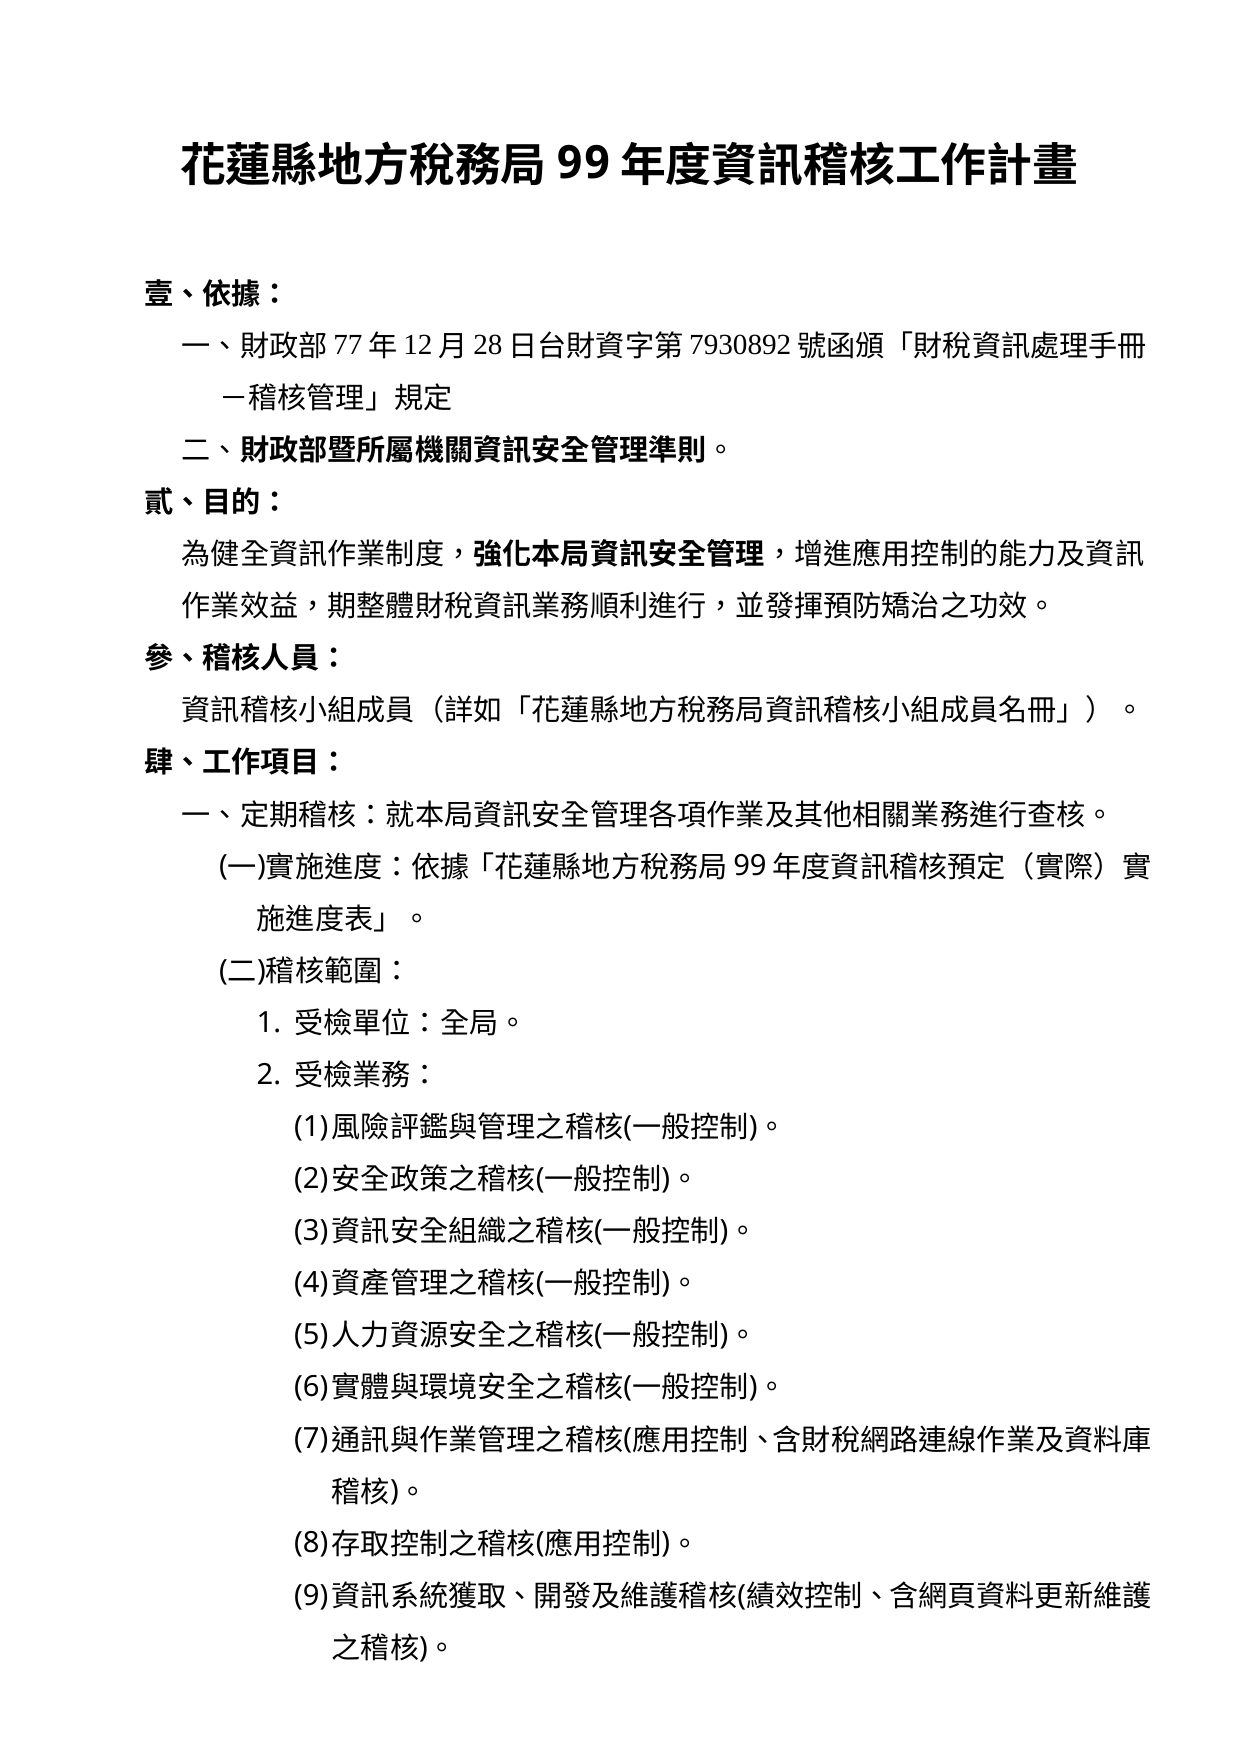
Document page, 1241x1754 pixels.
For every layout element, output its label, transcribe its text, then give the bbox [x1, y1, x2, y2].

list 財政部暨所屬機關資訊安全管理準則。 [181, 408, 1151, 460]
list 目的： [144, 460, 1151, 512]
list 通訊與作業管理之稽核(應用控制、含財稅網路連線作業及資料庫稽核)。 [294, 1398, 1151, 1502]
list 為健全資訊作業制度，強化本局資訊安全管理，增進應用控制的能力及資訊作業效益，期整體財稅資訊業務順利進行，並發揮預防矯治之功效。 [144, 512, 1151, 616]
list 風險評鑑與管理之稽核(一般控制)。 [294, 1085, 1151, 1137]
list 受檢單位：全局。 [256, 981, 1151, 1033]
list 安全政策之稽核(一般控制)。 [294, 1137, 1151, 1189]
list 定期稽核：就本局資訊安全管理各項作業及其他相關業務進行查核。 [181, 773, 1151, 825]
list 資訊稽核小組成員（詳如「花蓮縣地方稅務局資訊稽核小組成員名冊」）。 [144, 668, 1151, 721]
subtitle 花蓮縣地方稅務局99年度資訊稽核工作計畫 [106, 96, 1151, 200]
list 稽核人員： [144, 616, 1151, 668]
list 稽核範圍： [219, 929, 1151, 981]
list 工作項目： [144, 721, 1151, 773]
list 人力資源安全之稽核(一般控制)。 [294, 1293, 1151, 1346]
list 依據： [144, 252, 1151, 304]
list 資訊系統獲取、開發及維護稽核(績效控制、含網頁資料更新維護之稽核)。 [294, 1554, 1151, 1658]
list 實施進度：依據「花蓮縣地方稅務局99年度資訊稽核預定（實際）實施進度表」。 [219, 825, 1151, 929]
list 存取控制之稽核(應用控制)。 [294, 1502, 1151, 1554]
list 資產管理之稽核(一般控制)。 [294, 1241, 1151, 1293]
list 實體與環境安全之稽核(一般控制)。 [294, 1346, 1151, 1398]
list 財政部77年12月28日台財資字第7930892號函頒「財稅資訊處理手冊－稽核管理」規定 [181, 304, 1151, 408]
list 受檢業務： [256, 1033, 1151, 1085]
list 資訊安全組織之稽核(一般控制)。 [294, 1189, 1151, 1241]
